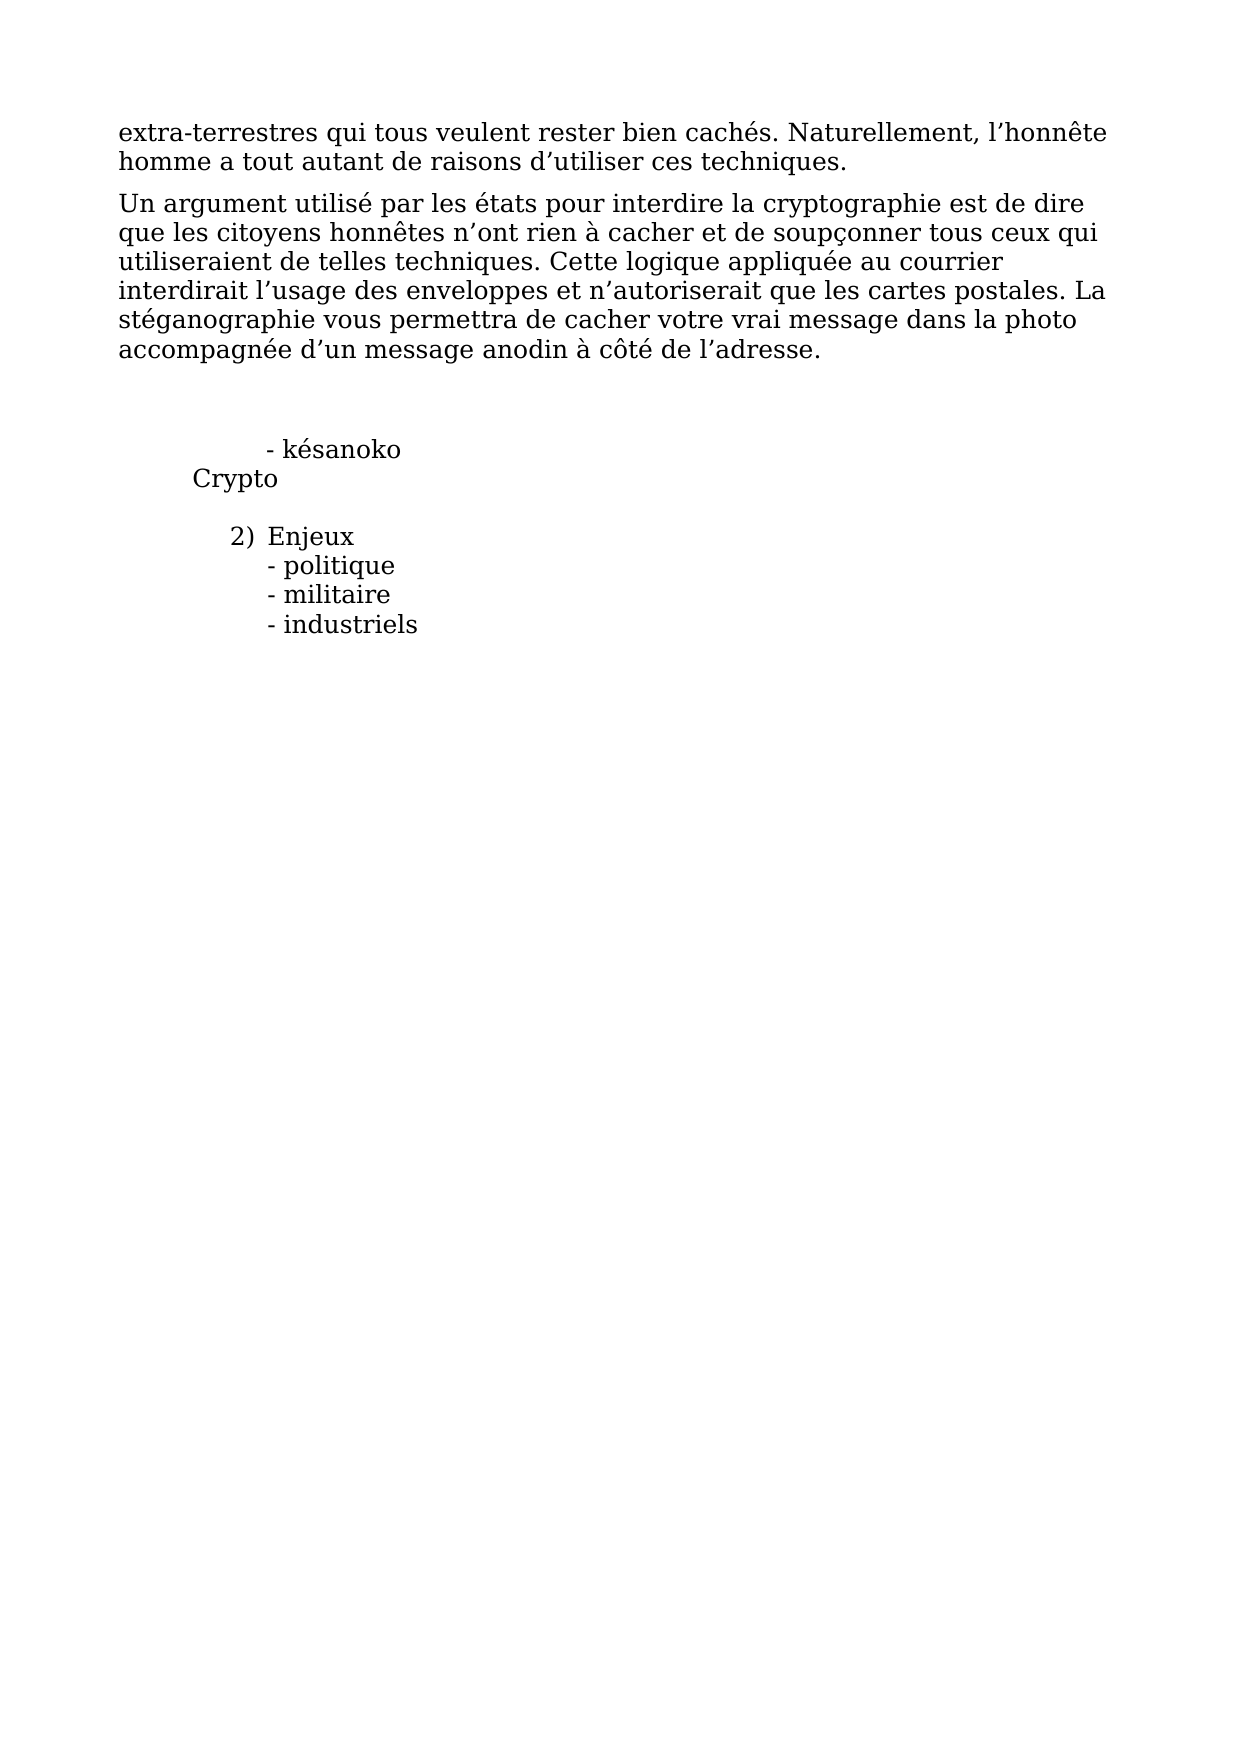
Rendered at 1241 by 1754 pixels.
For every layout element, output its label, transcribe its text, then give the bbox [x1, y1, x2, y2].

list Enjeux - politique - militaire - industriels [229, 522, 1122, 639]
text extra-terrestres qui tous veulent rester bien cachés. Naturellement, l’honnête homme a tout autant de raisons d’utiliser ces techniques. [118, 118, 1122, 176]
text Un argument utilisé par les états pour interdire la cryptographie est de dire que les citoyens honnêtes n’ont rien à cacher et de soupçonner tous ceux qui utiliseraient de telles techniques. Cette logique appliquée au courrier interdirait l’usage des enveloppes et n’autoriserait que les cartes postales. La stéganographie vous permettra de cacher votre vrai message dans la photo accompagnée d’un message anodin à côté de l’adresse. [118, 189, 1122, 364]
list - késanoko [82, 435, 1122, 464]
text Crypto [44, 464, 1122, 493]
